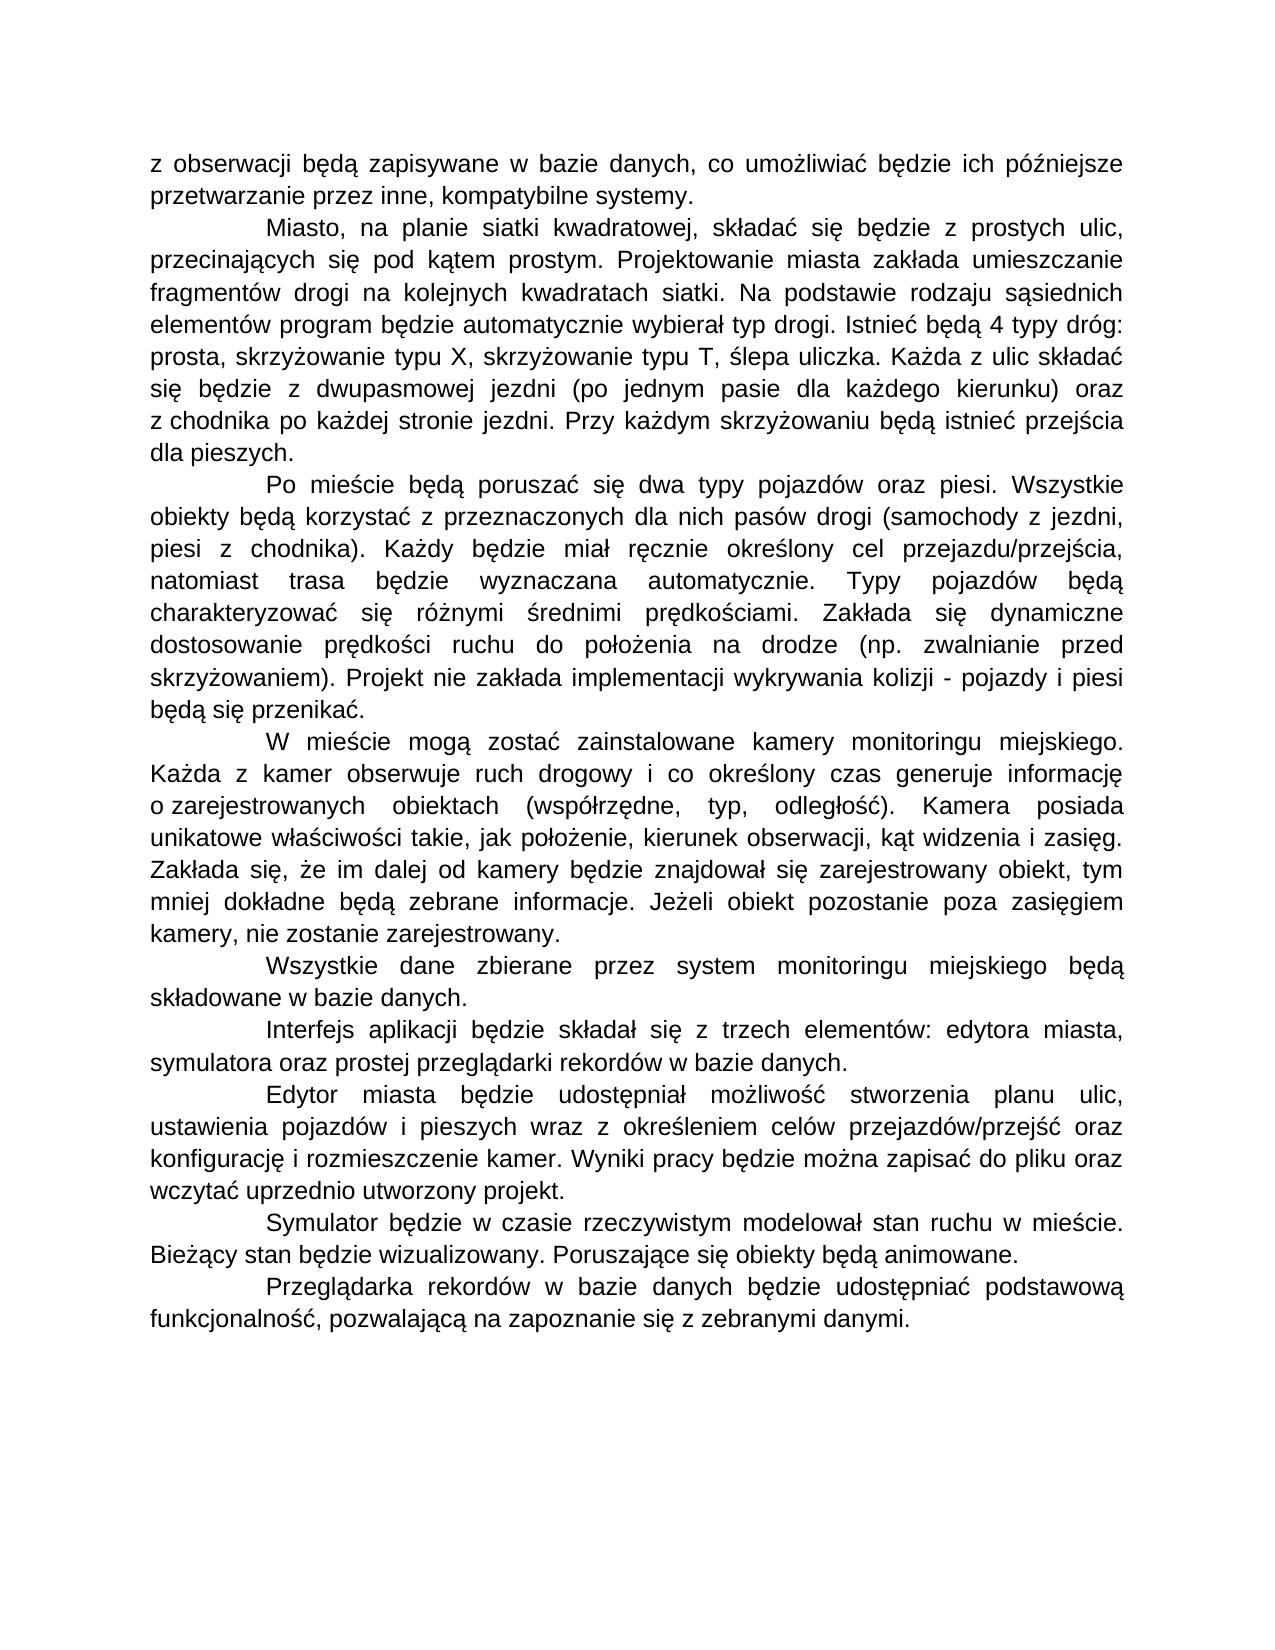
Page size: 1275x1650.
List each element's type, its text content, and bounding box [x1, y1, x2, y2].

text Interfejs aplikacji będzie składał się z trzech elementów: edytora miasta, symulatora oraz prostej przeglądarki rekordów w bazie danych. [150, 1016, 1125, 1076]
text Symulator będzie w czasie rzeczywistym modelował stan ruchu w mieście. Bieżący stan będzie wizualizowany. Poruszające się obiekty będą animowane. [150, 1209, 1125, 1269]
text Przeglądarka rekordów w bazie danych będzie udostępniać podstawową funkcjonalność, pozwalającą na zapoznanie się z zebranymi danymi. [150, 1273, 1125, 1333]
text Miasto, na planie siatki kwadratowej, składać się będzie z prostych ulic, przecinających się pod kątem prostym. Projektowanie miasta zakłada umieszczanie fragmentów drogi na kolejnych kwadratach siatki. Na podstawie rodzaju sąsiednich elementów program będzie automatycznie wybierał typ drogi. Istnieć będą 4 typy dróg: prosta, skrzyżowanie typu X, skrzyżowanie typu T, ślepa uliczka. Każda z ulic składać się będzie z dwupasmowej jezdni (po jednym pasie dla każdego kierunku) oraz z chodnika po każdej stronie jezdni. Przy każdym skrzyżowaniu będą istnieć przejścia dla pieszych. [150, 214, 1125, 467]
text Edytor miasta będzie udostępniał możliwość stworzenia planu ulic, ustawienia pojazdów i pieszych wraz z określeniem celów przejazdów/przejść oraz konfigurację i rozmieszczenie kamer. Wyniki pracy będzie można zapisać do pliku oraz wczytać uprzednio utworzony projekt. [150, 1080, 1125, 1204]
text z obserwacji będą zapisywane w bazie danych, co umożliwiać będzie ich późniejsze przetwarzanie przez inne, kompatybilne systemy. [150, 150, 1125, 210]
text Po mieście będą poruszać się dwa typy pojazdów oraz piesi. Wszystkie obiekty będą korzystać z przeznaczonych dla nich pasów drogi (samochody z jezdni, piesi z chodnika). Każdy będzie miał ręcznie określony cel przejazdu/przejścia, natomiast trasa będzie wyznaczana automatycznie. Typy pojazdów będą charakteryzować się różnymi średnimi prędkościami. Zakłada się dynamiczne dostosowanie prędkości ruchu do położenia na drodze (np. zwalnianie przed skrzyżowaniem). Projekt nie zakłada implementacji wykrywania kolizji - pojazdy i piesi będą się przenikać. [150, 471, 1125, 723]
text W mieście mogą zostać zainstalowane kamery monitoringu miejskiego. Każda z kamer obserwuje ruch drogowy i co określony czas generuje informację o zarejestrowanych obiektach (współrzędne, typ, odległość). Kamera posiada unikatowe właściwości takie, jak położenie, kierunek obserwacji, kąt widzenia i zasięg. Zakłada się, że im dalej od kamery będzie znajdował się zarejestrowany obiekt, tym mniej dokładne będą zebrane informacje. Jeżeli obiekt pozostanie poza zasięgiem kamery, nie zostanie zarejestrowany. [150, 727, 1125, 948]
text Wszystkie dane zbierane przez system monitoringu miejskiego będą składowane w bazie danych. [150, 952, 1125, 1012]
